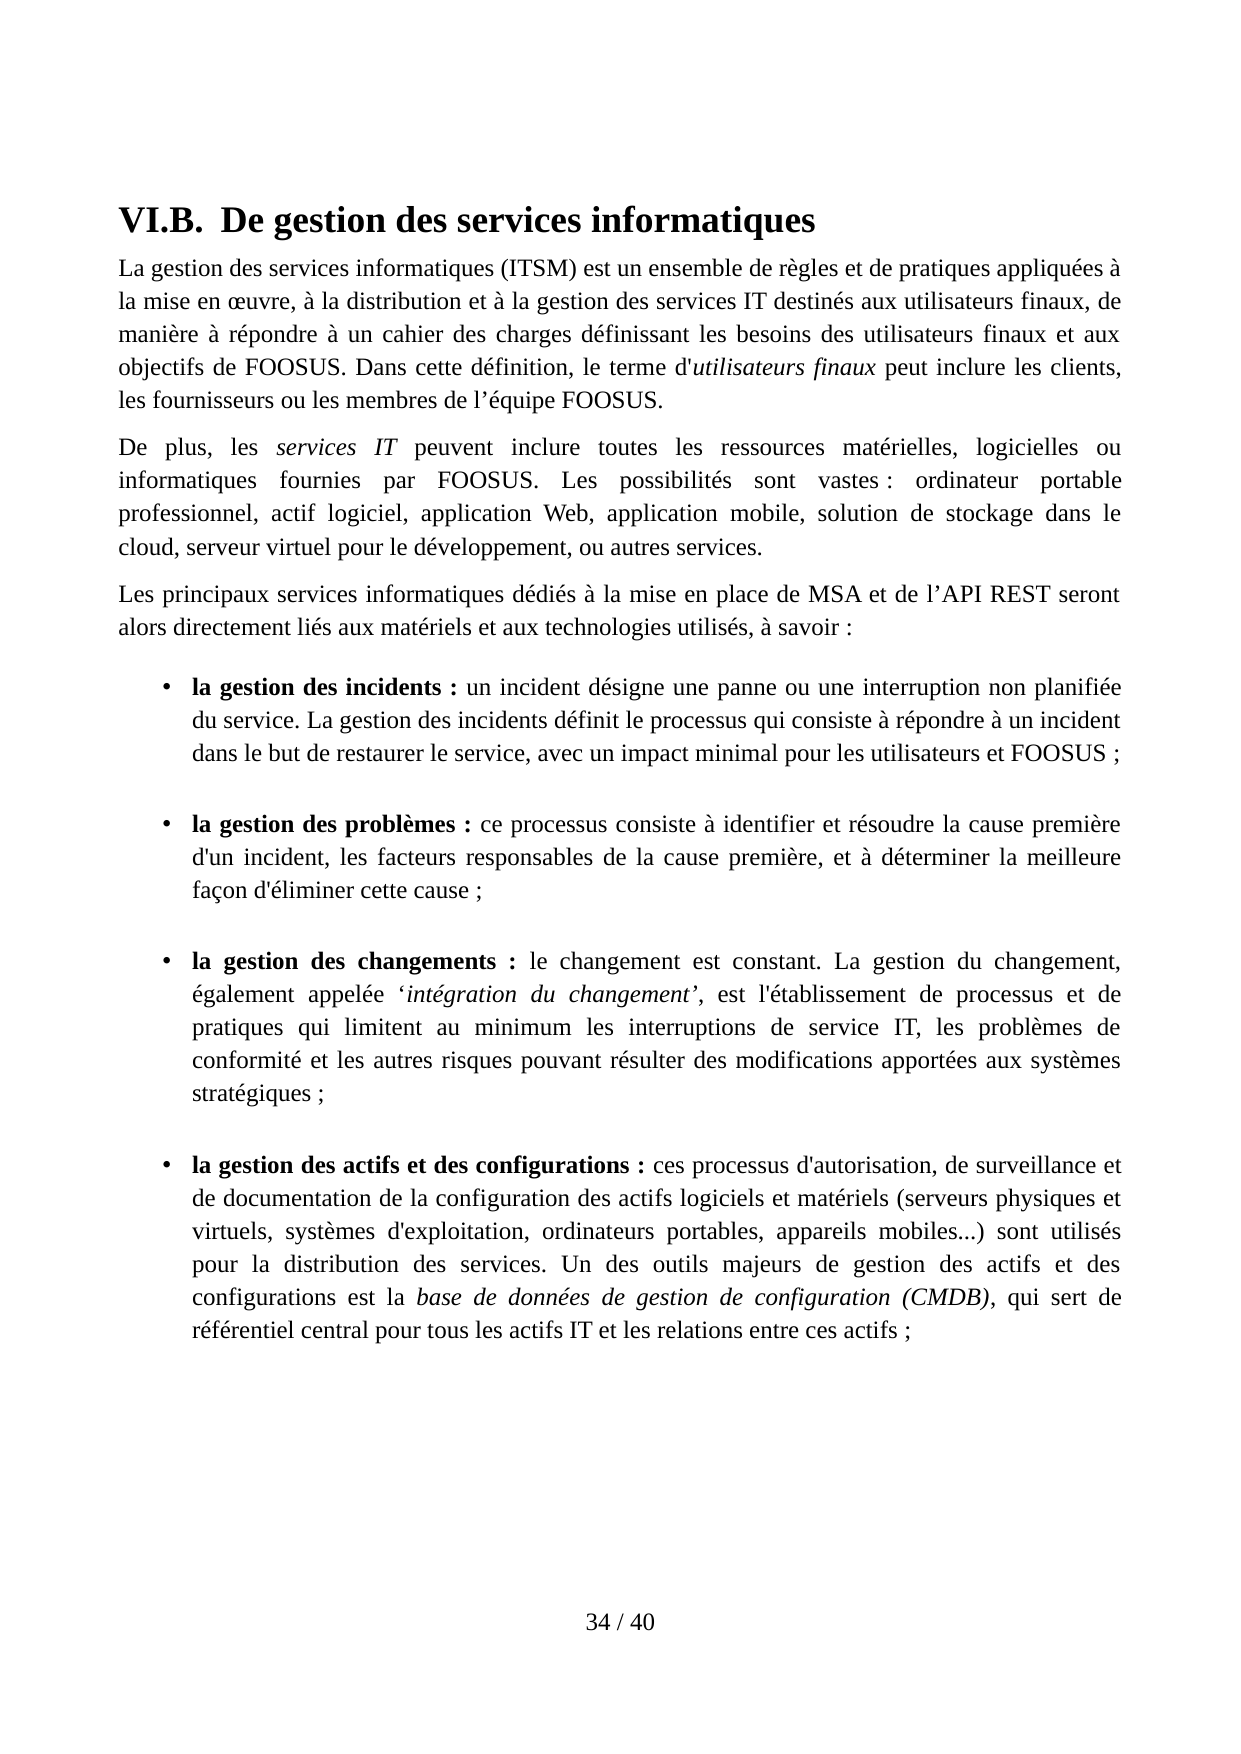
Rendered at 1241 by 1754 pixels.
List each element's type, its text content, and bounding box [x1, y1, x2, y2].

list la gestion des problèmes : ce processus consiste à identifier et résoudre la cause première d'un incident, les facteurs responsables de la cause première, et à déterminer la meilleure façon d'éliminer cette cause ; [162, 809, 1122, 904]
list la gestion des actifs et des configurations : ces processus d'autorisation, de surveillance et de documentation de la configuration des actifs logiciels et matériels (serveurs physiques et virtuels, systèmes d'exploitation, ordinateurs portables, appareils mobiles...) sont utilisés pour la distribution des services. Un des outils majeurs de gestion des actifs et des configurations est la base de données de gestion de configuration (CMDB), qui sert de référentiel central pour tous les actifs IT et les relations entre ces actifs ; [162, 1150, 1122, 1344]
list la gestion des changements : le changement est constant. La gestion du changement, également appelée ‘intégration du changement’, est l'établissement de processus et de pratiques qui limitent au minimum les interruptions de service IT, les problèmes de conformité et les autres risques pouvant résulter des modifications apportées aux systèmes stratégiques ; [162, 946, 1122, 1107]
list la gestion des incidents : un incident désigne une panne ou une interruption non planifiée du service. La gestion des incidents définit le processus qui consiste à répondre à un incident dans le but de restaurer le service, avec un impact minimal pour les utilisateurs et FOOSUS ; [162, 672, 1122, 766]
text Les principaux services informatiques dédiés à la mise en place de MSA et de l’API REST seront alors directement liés aux matériels et aux technologies utilisés, à savoir : [118, 579, 1122, 641]
subtitle De gestion des services informatiques [118, 197, 1122, 240]
text La gestion des services informatiques (ITSM) est un ensemble de règles et de pratiques appliquées à la mise en œuvre, à la distribution et à la gestion des services IT destinés aux utilisateurs finaux, de manière à répondre à un cahier des charges définissant les besoins des utilisateurs finaux et aux objectifs de FOOSUS. Dans cette définition, le terme d'utilisateurs finaux peut inclure les clients, les fournisseurs ou les membres de l’équipe FOOSUS. [118, 253, 1122, 414]
text De plus, les services IT peuvent inclure toutes les ressources matérielles, logicielles ou informatiques fournies par FOOSUS. Les possibilités sont vastes : ordinateur portable professionnel, actif logiciel, application Web, application mobile, solution de stockage dans le cloud, serveur virtuel pour le développement, ou autres services. [118, 432, 1122, 560]
